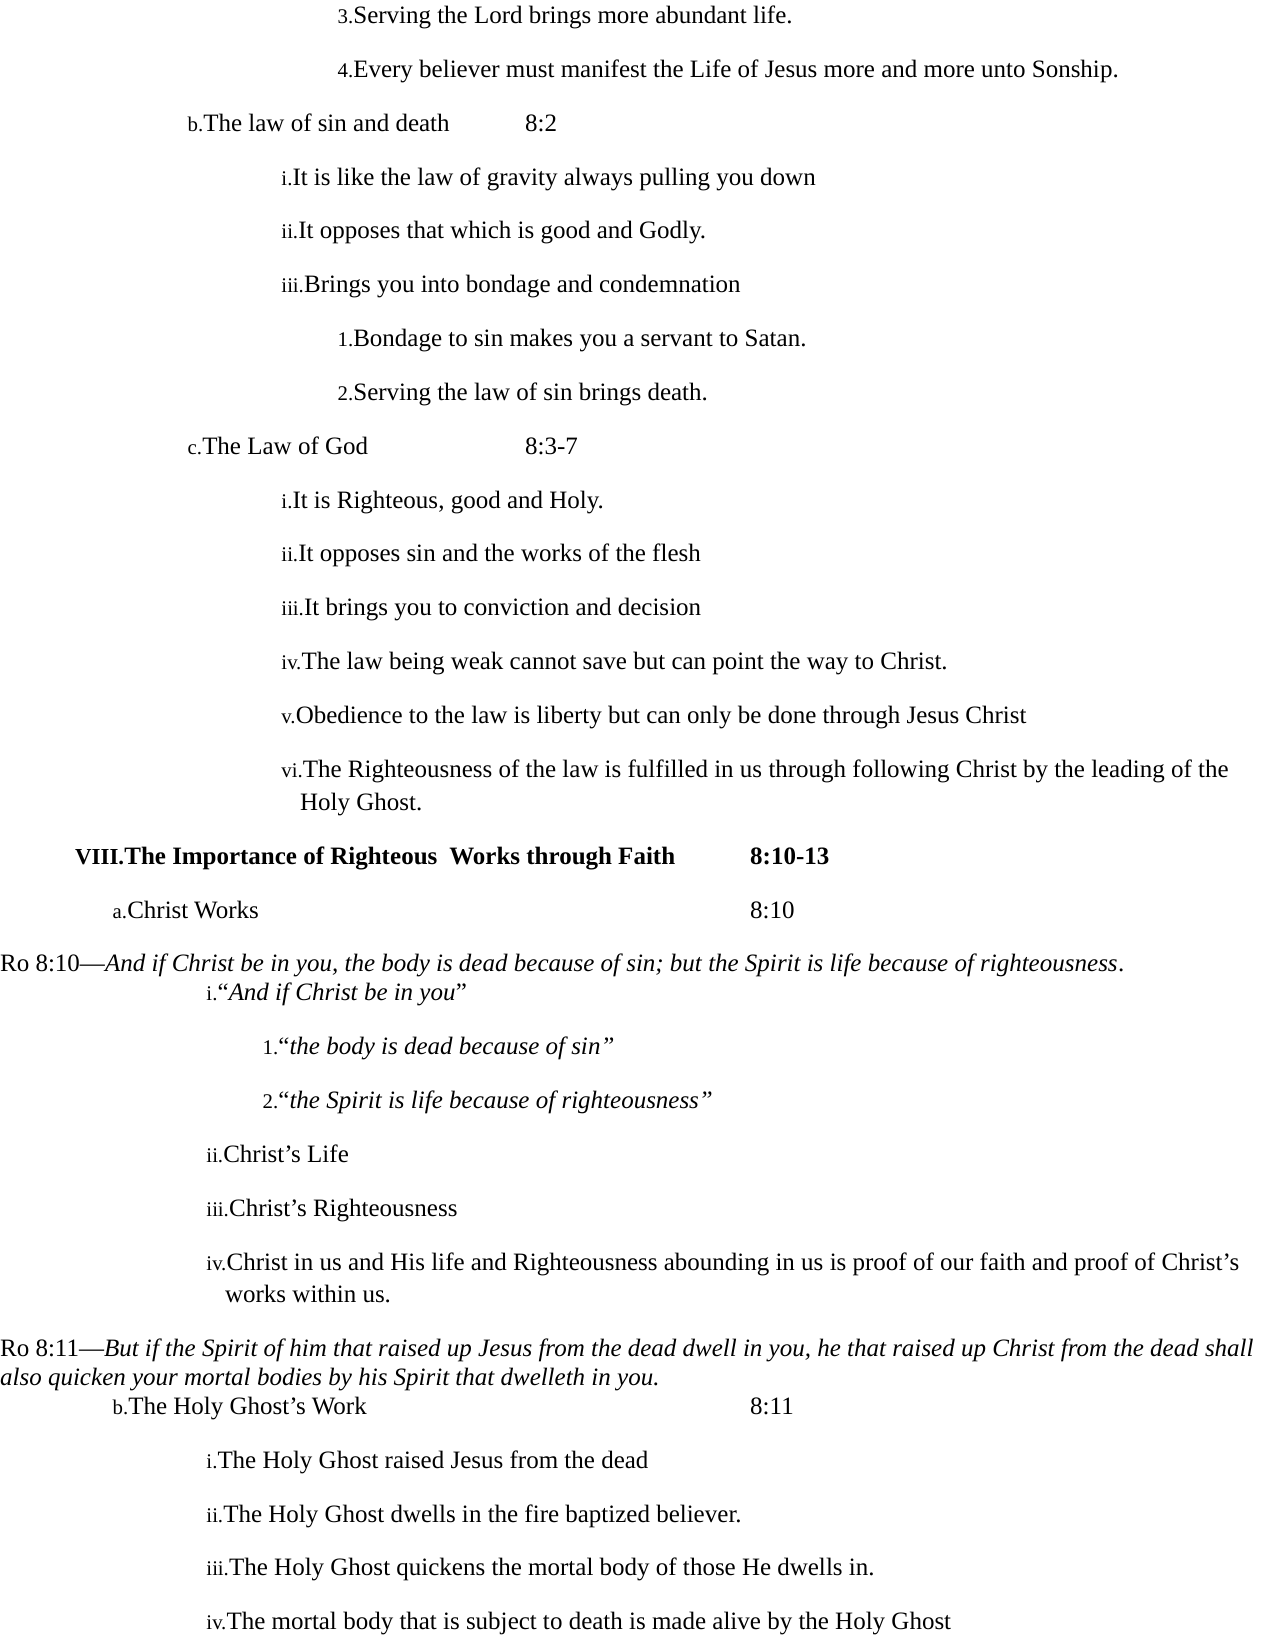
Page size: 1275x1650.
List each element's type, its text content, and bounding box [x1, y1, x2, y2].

list Christ’s Life [206, 1139, 1275, 1168]
list Christ’s Righteousness [206, 1193, 1275, 1221]
list It opposes that which is good and Godly. [281, 215, 1275, 244]
list Christ Works 8:10 [112, 895, 1275, 923]
list Every believer must manifest the Life of Jesus more and more unto Sonship. [337, 54, 1275, 83]
text Ro 8:11—But if the Spirit of him that raised up Jesus from the dead dwell in you, he that raised up Christ from the dead shall also quicken your mortal bodies by his Spirit that dwelleth in you. [0, 1333, 1275, 1391]
list “the Spirit is life because of righteousness” [262, 1085, 1275, 1114]
list The Holy Ghost raised Jesus from the dead [206, 1445, 1275, 1473]
text Ro 8:10—And if Christ be in you, the body is dead because of sin; but the Spirit is life because of righteousness. [0, 948, 1275, 977]
list It brings you to conviction and decision [281, 592, 1275, 621]
list The Righteousness of the law is fulfilled in us through following Christ by the leading of the Holy Ghost. [281, 754, 1275, 816]
list Serving the law of sin brings death. [337, 377, 1275, 406]
list It opposes sin and the works of the flesh [281, 538, 1275, 567]
list Brings you into bondage and condemnation [281, 269, 1275, 298]
list The Law of God 8:3-7 [187, 431, 1275, 459]
list Christ in us and His life and Righteousness abounding in us is proof of our faith and proof of Christ’s works within us. [206, 1247, 1275, 1308]
list The Holy Ghost quickens the mortal body of those He dwells in. [206, 1552, 1275, 1581]
list The mortal body that is subject to death is made alive by the Holy Ghost [206, 1606, 1275, 1635]
list The law of sin and death 8:2 [187, 108, 1275, 136]
list Bondage to sin makes you a servant to Satan. [337, 323, 1275, 352]
list It is Righteous, good and Holy. [281, 485, 1275, 513]
list Serving the Lord brings more abundant life. [337, 0, 1275, 29]
list The law being weak cannot save but can point the way to Christ. [281, 646, 1275, 675]
list “the body is dead because of sin” [262, 1031, 1275, 1060]
list Obedience to the law is liberty but can only be done through Jesus Christ [281, 700, 1275, 729]
list “And if Christ be in you” [206, 977, 1275, 1006]
list It is like the law of gravity always pulling you down [281, 162, 1275, 190]
list The Importance of Righteous Works through Faith 8:10-13 [75, 841, 1275, 869]
list The Holy Ghost dwells in the fire baptized believer. [206, 1499, 1275, 1527]
list The Holy Ghost’s Work 8:11 [112, 1391, 1275, 1420]
